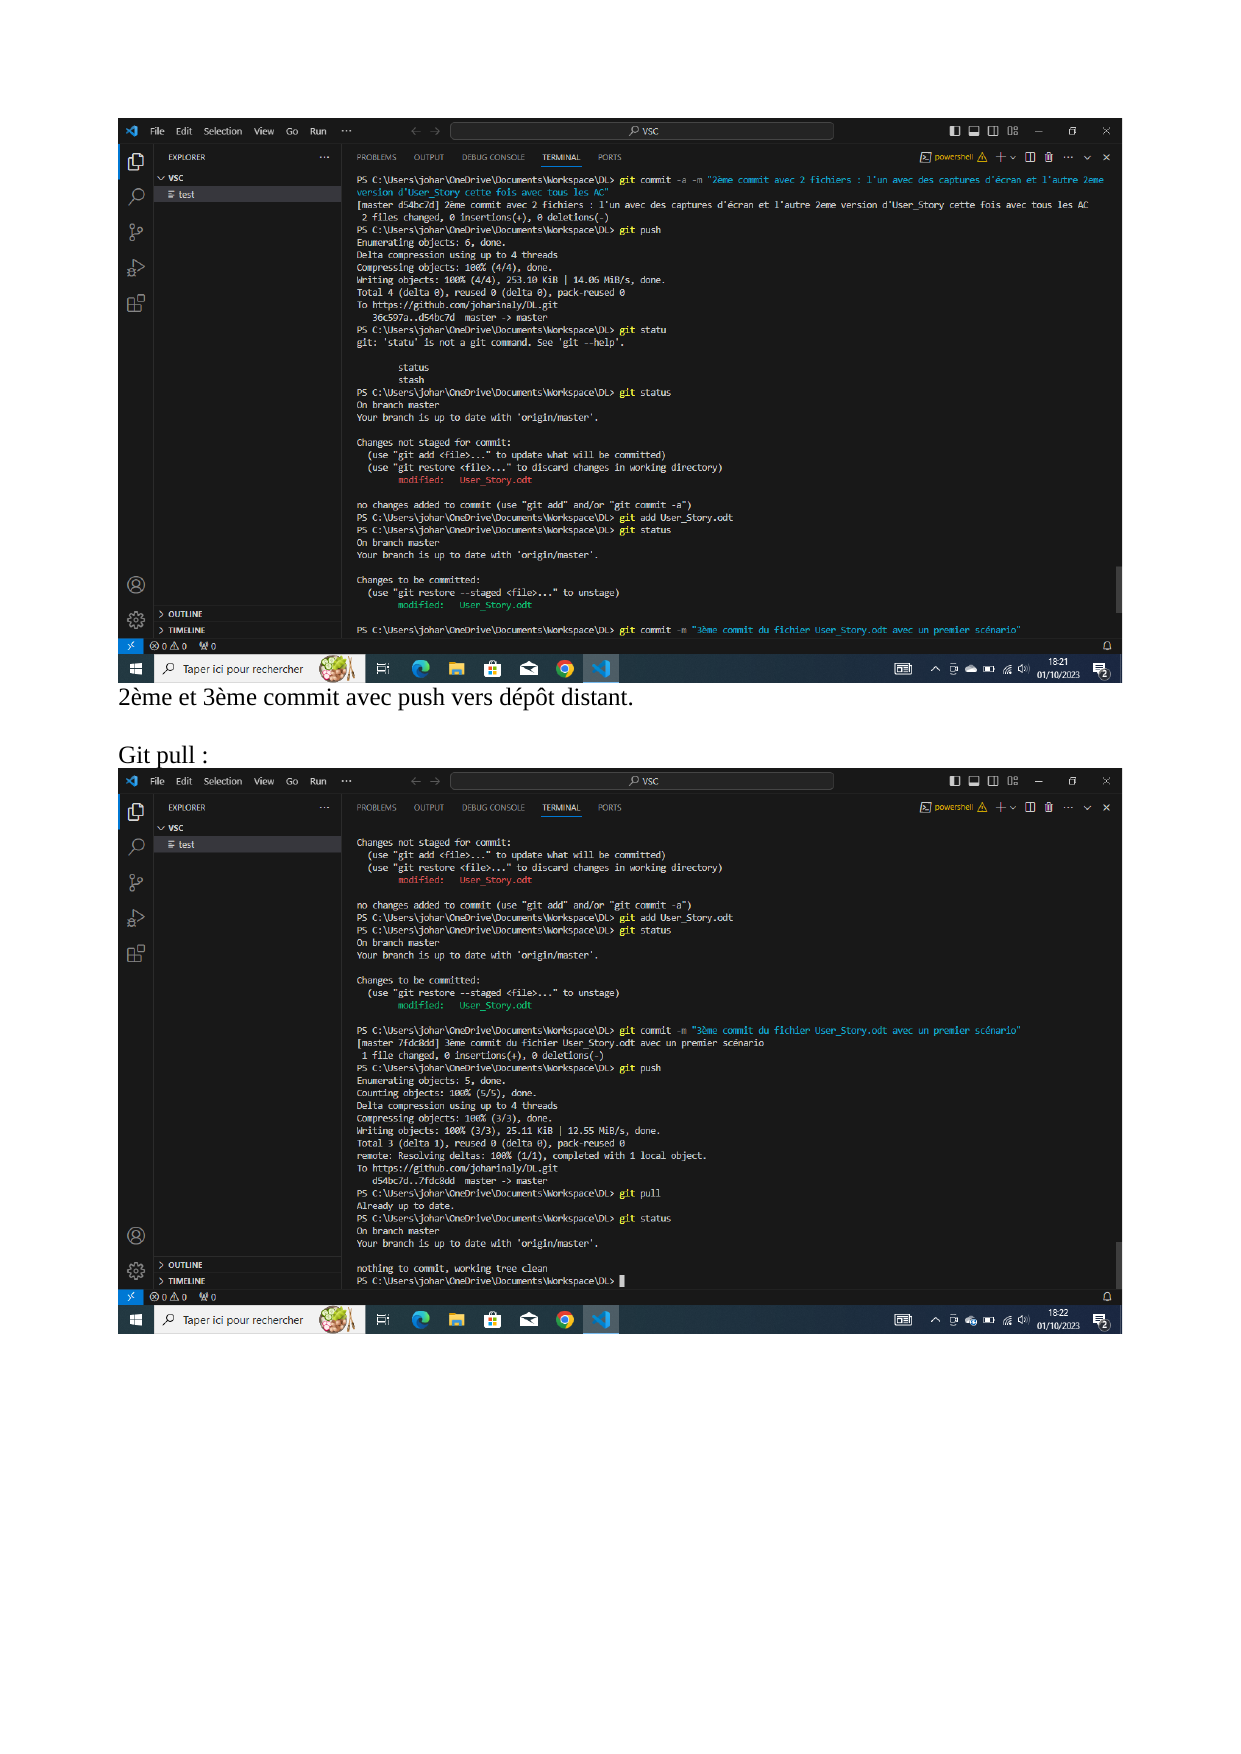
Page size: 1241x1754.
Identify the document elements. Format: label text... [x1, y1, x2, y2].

picture [118, 768, 1123, 1334]
text 2ème et 3ème commit avec push vers dépôt distant. [118, 683, 1122, 711]
text Git pull : [118, 740, 1122, 768]
picture [118, 118, 1123, 683]
